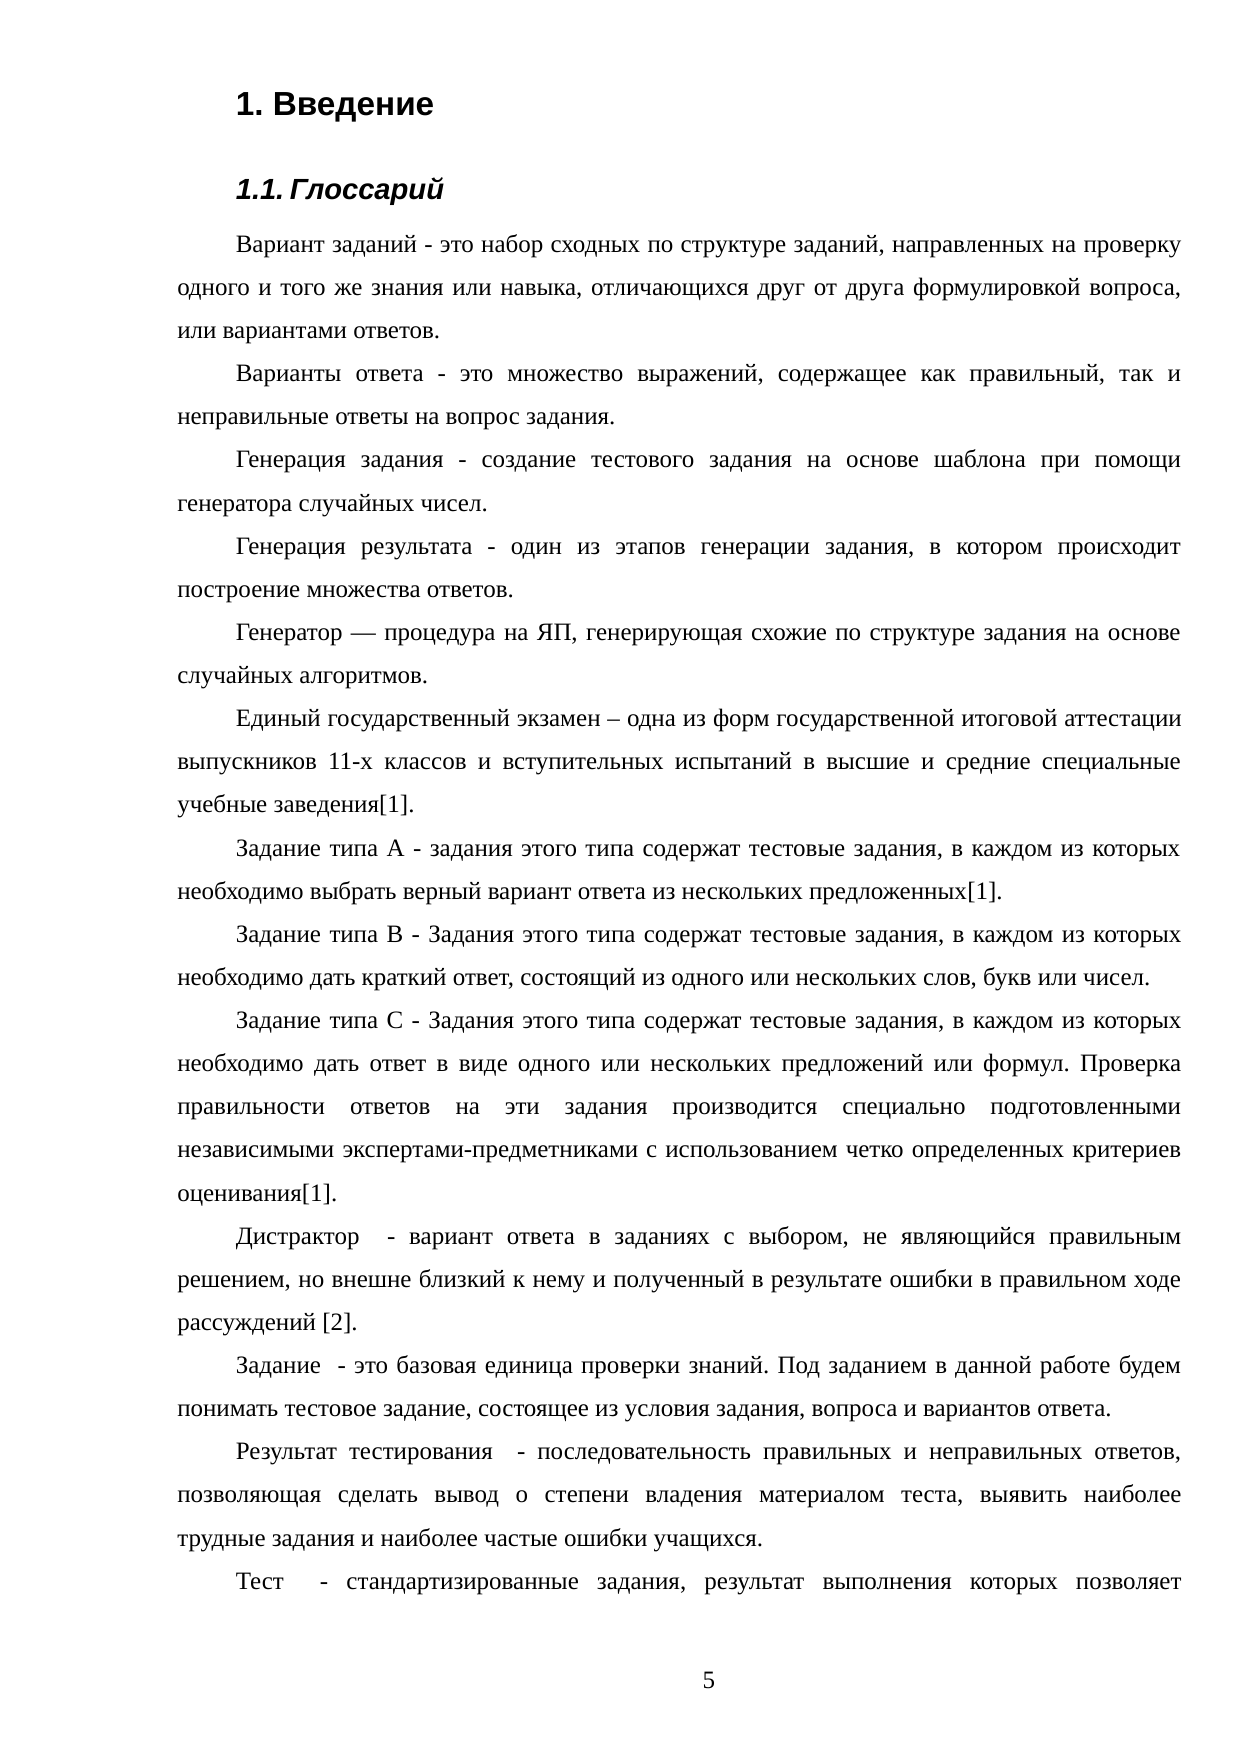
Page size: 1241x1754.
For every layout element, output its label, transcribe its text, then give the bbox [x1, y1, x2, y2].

text Задание типа А - задания этого типа содержат тестовые задания, в каждом из которых необходимо выбрать верный вариант ответа из нескольких предложенных[1]. [177, 833, 1182, 904]
text Задание типа В - Задания этого типа содержат тестовые задания, в каждом из которых необходимо дать краткий ответ, состоящий из одного или нескольких слов, букв или чисел. [177, 919, 1182, 991]
text Генератор — процедура на ЯП, генерирующая схожие по структуре задания на основе случайных алгоритмов. [177, 617, 1182, 689]
text Задание - это базовая единица проверки знаний. Под заданием в данной работе будем понимать тестовое задание, состоящее из условия задания, вопроса и вариантов ответа. [177, 1350, 1182, 1422]
subtitle Глоссарий [177, 172, 1182, 206]
text Генерация задания - создание тестового задания на основе шаблона при помощи генератора случайных чисел. [177, 444, 1182, 516]
text Результат тестирования - последовательность правильных и неправильных ответов, позволяющая сделать вывод о степени владения материалом теста, выявить наиболее трудные задания и наиболее частые ошибки учащихся. [177, 1436, 1182, 1551]
text Вариант заданий - это набор сходных по структуре заданий, направленных на проверку одного и того же знания или навыка, отличающихся друг от друга формулировкой вопроса, или вариантами ответов. [177, 229, 1182, 344]
text Единый государственный экзамен – одна из форм государственной итоговой аттестации выпускников 11-х классов и вступительных испытаний в высшие и средние специальные учебные заведения[1]. [177, 703, 1182, 818]
text Генерация результата - один из этапов генерации задания, в котором происходит построение множества ответов. [177, 531, 1182, 603]
text Варианты ответа - это множество выражений, содержащее как правильный, так и неправильные ответы на вопрос задания. [177, 358, 1182, 430]
text Задание типа С - Задания этого типа содержат тестовые задания, в каждом из которых необходимо дать ответ в виде одного или нескольких предложений или формул. Проверка правильности ответов на эти задания производится специально подготовленными независимыми экспертами-предметниками с использованием четко определенных критериев оценивания[1]. [177, 1005, 1182, 1206]
text Дистрактор - вариант ответа в заданиях с выбором, не являющийся правильным решением, но внешне близкий к нему и полученный в результате ошибки в правильном ходе рассуждений [2]. [177, 1221, 1182, 1336]
text Тест - стандартизированные задания, результат выполнения которых позволяет [177, 1566, 1182, 1594]
subtitle 1. Введение [177, 83, 1182, 122]
